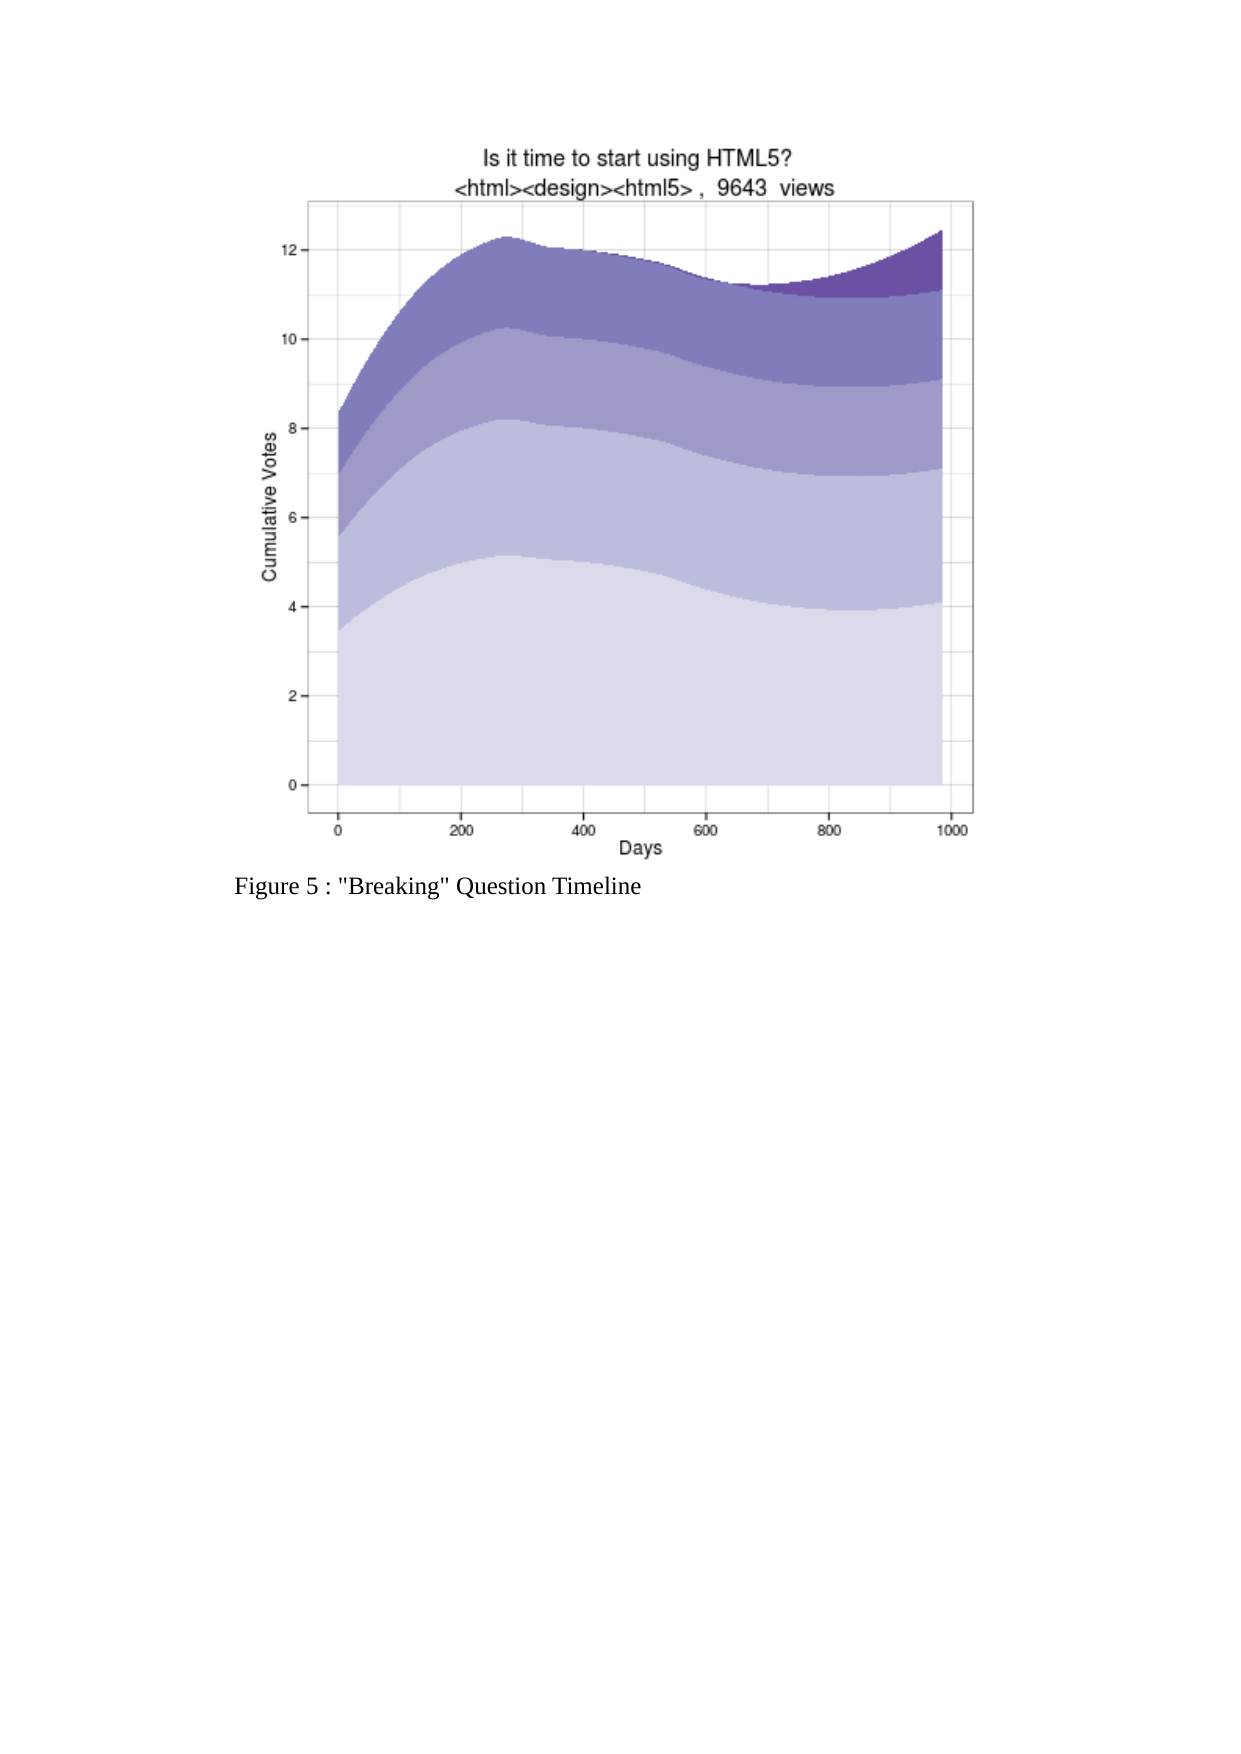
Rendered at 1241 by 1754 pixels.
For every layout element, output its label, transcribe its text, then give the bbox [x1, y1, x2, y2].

text Figure 5 : "Breaking" Question Timeline [228, 121, 1012, 900]
picture [245, 121, 995, 872]
